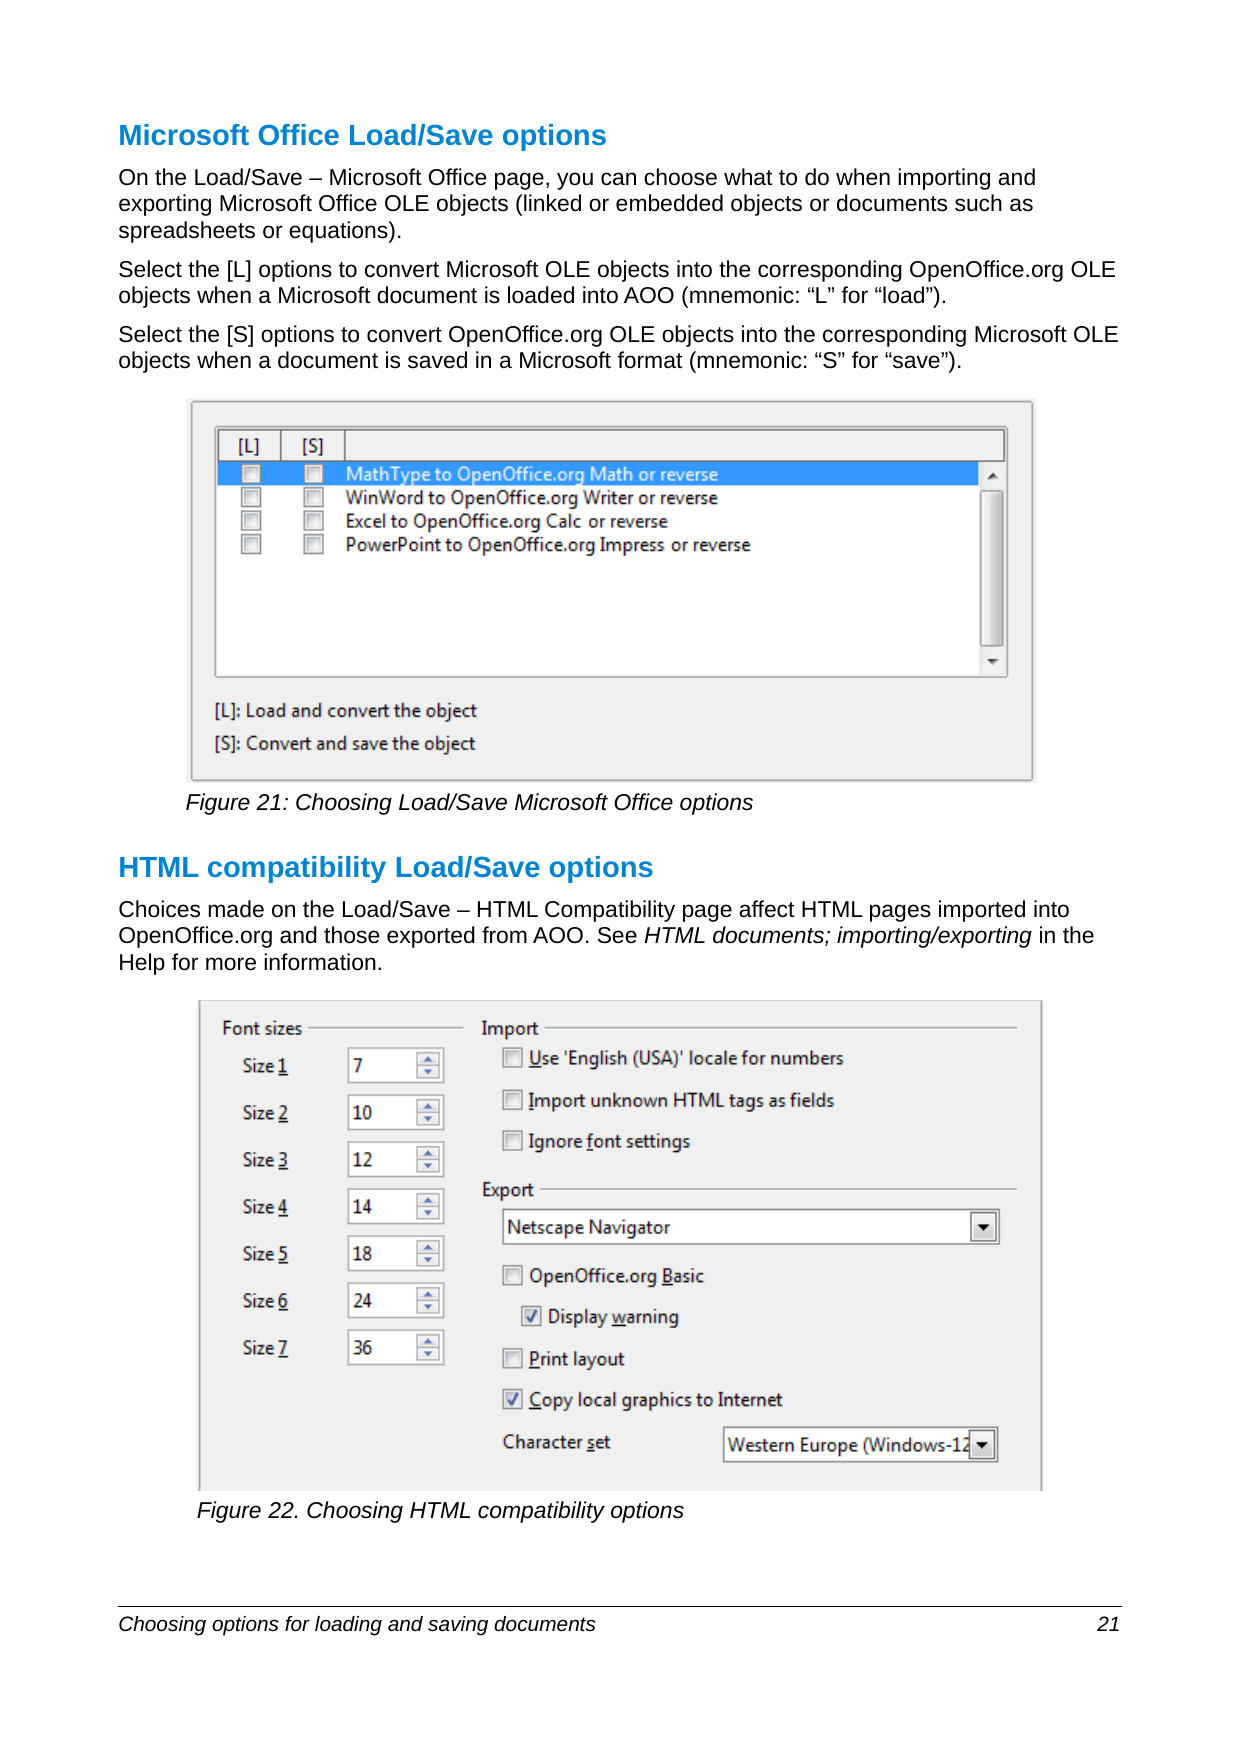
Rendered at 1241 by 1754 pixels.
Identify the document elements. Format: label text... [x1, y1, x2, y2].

text Figure 21: Choosing Load/Save Microsoft Office options [185, 789, 1048, 815]
picture [196, 1000, 1044, 1491]
picture [185, 398, 1038, 783]
text Select the [S] options to convert OpenOffice.org OLE objects into the corresponding Microsoft OLE objects when a document is saved in a Microsoft format (mnemonic: “S” for “save”). [118, 321, 1122, 373]
subtitle HTML compatibility Load/Save options [118, 850, 1122, 883]
text Select the [L] options to convert Microsoft OLE objects into the corresponding OpenOffice.org OLE objects when a Microsoft document is loaded into AOO (mnemonic: “L” for “load”). [118, 256, 1122, 308]
subtitle Microsoft Office Load/Save options [118, 118, 1122, 152]
text On the Load/Save – Microsoft Office page, you can choose what to do when importing and exporting Microsoft Office OLE objects (linked or embedded objects or documents such as spreadsheets or equations). [118, 164, 1122, 243]
text Choices made on the Load/Save – HTML Compatibility page affect HTML pages imported into OpenOffice.org and those exported from AOO. See HTML documents; importing/exporting in the Help for more information. [118, 896, 1122, 975]
text Figure 22. Choosing HTML compatibility options [197, 1497, 1043, 1523]
